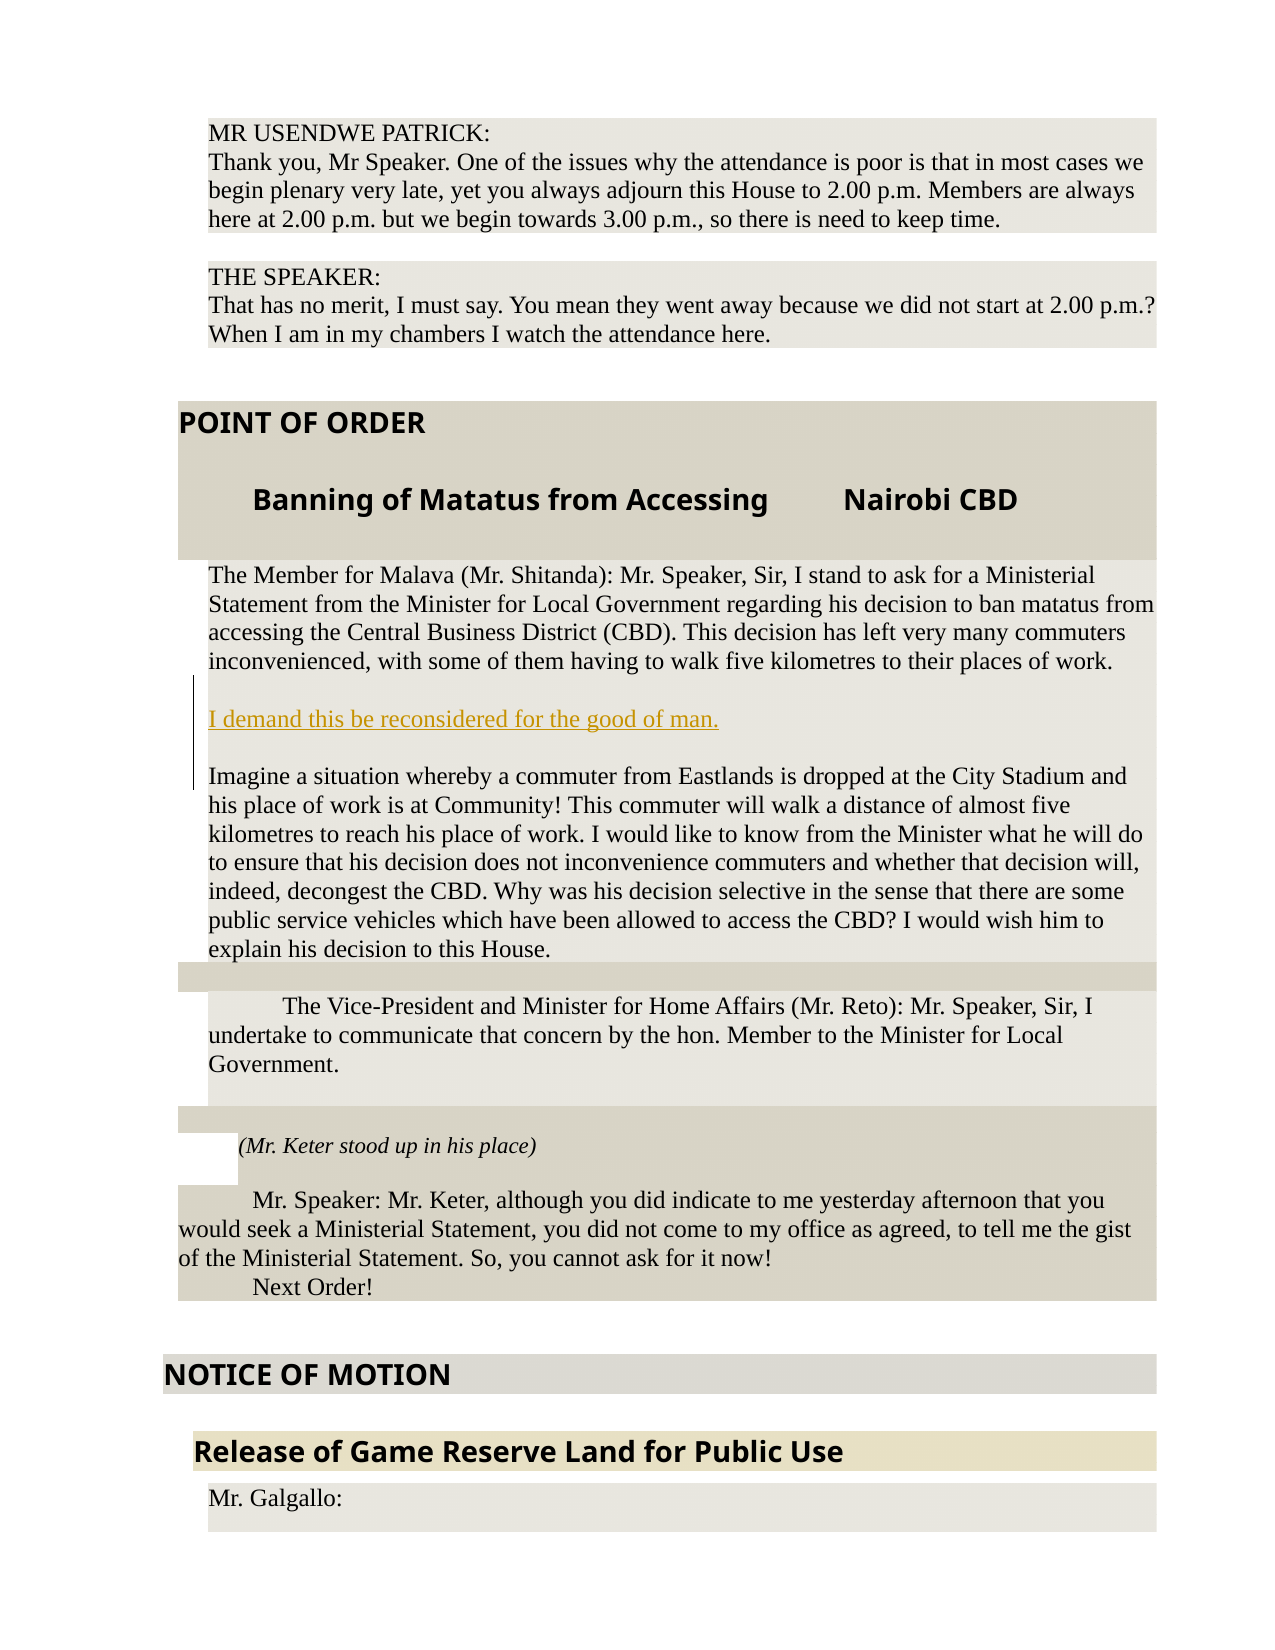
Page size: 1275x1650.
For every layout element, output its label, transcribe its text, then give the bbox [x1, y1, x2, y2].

text THE SPEAKER: [208, 262, 1157, 291]
picture [208, 1512, 1157, 1532]
text Imagine a situation whereby a commuter from Eastlands is dropped at the City Stadium and his place of work is at Community! This commuter will walk a distance of almost five kilometres to reach his place of work. I would like to know from the Minister what he will do to ensure that his decision does not inconvenience commuters and whether that decision will, indeed, decongest the CBD. Why was his decision selective in the sense that there are some public service vehicles which have been allowed to access the CBD? I would wish him to explain his decision to this House. [208, 761, 1157, 962]
text The Member for Malava (Mr. Shitanda): Mr. Speaker, Sir, I stand to ask for a Ministerial Statement from the Minister for Local Government regarding his decision to ban matatus from accessing the Central Business District (CBD). This decision has left very many commuters inconvenienced, with some of them having to walk five kilometres to their places of work. [208, 560, 1157, 675]
picture [178, 962, 1157, 992]
text Next Order! [178, 1272, 1157, 1300]
text Mr. Galgallo: [208, 1483, 1157, 1512]
picture [178, 1077, 1157, 1133]
picture [178, 442, 1157, 479]
subtitle Banning of Matatus from Accessing Nairobi CBD [178, 479, 1157, 519]
picture [178, 519, 1157, 560]
text Mr. Speaker: Mr. Keter, although you did indicate to me yesterday afternoon that you would seek a Ministerial Statement, you did not come to my office as agreed, to tell me the gist of the Ministerial Statement. So, you cannot ask for it now! [178, 1185, 1157, 1272]
text That has no merit, I must say. You mean they went away because we did not start at 2.00 p.m.? When I am in my chambers I watch the attendance here. [208, 291, 1157, 348]
text Thank you, Mr Speaker. One of the issues why the attendance is poor is that in most cases we begin plenary very late, yet you always adjourn this House to 2.00 p.m. Members are always here at 2.00 p.m. but we begin towards 3.00 p.m., so there is need to keep time. [208, 147, 1157, 233]
subtitle Release of Game Reserve Land for Public Use [193, 1431, 1157, 1471]
subtitle POINT OF ORDER [178, 402, 1157, 442]
text (Mr. Keter stood up in his place) [238, 1133, 1157, 1159]
picture [208, 732, 1157, 761]
subtitle NOTICE OF MOTION [163, 1354, 1157, 1394]
text The Vice-President and Minister for Home Affairs (Mr. Reto): Mr. Speaker, Sir, I undertake to communicate that concern by the hon. Member to the Minister for Local Government. [208, 991, 1157, 1077]
text I demand this be reconsidered for the good of man. [208, 704, 1157, 732]
picture [238, 1159, 1157, 1185]
text MR USENDWE PATRICK: [208, 118, 1157, 147]
picture [208, 675, 1157, 704]
